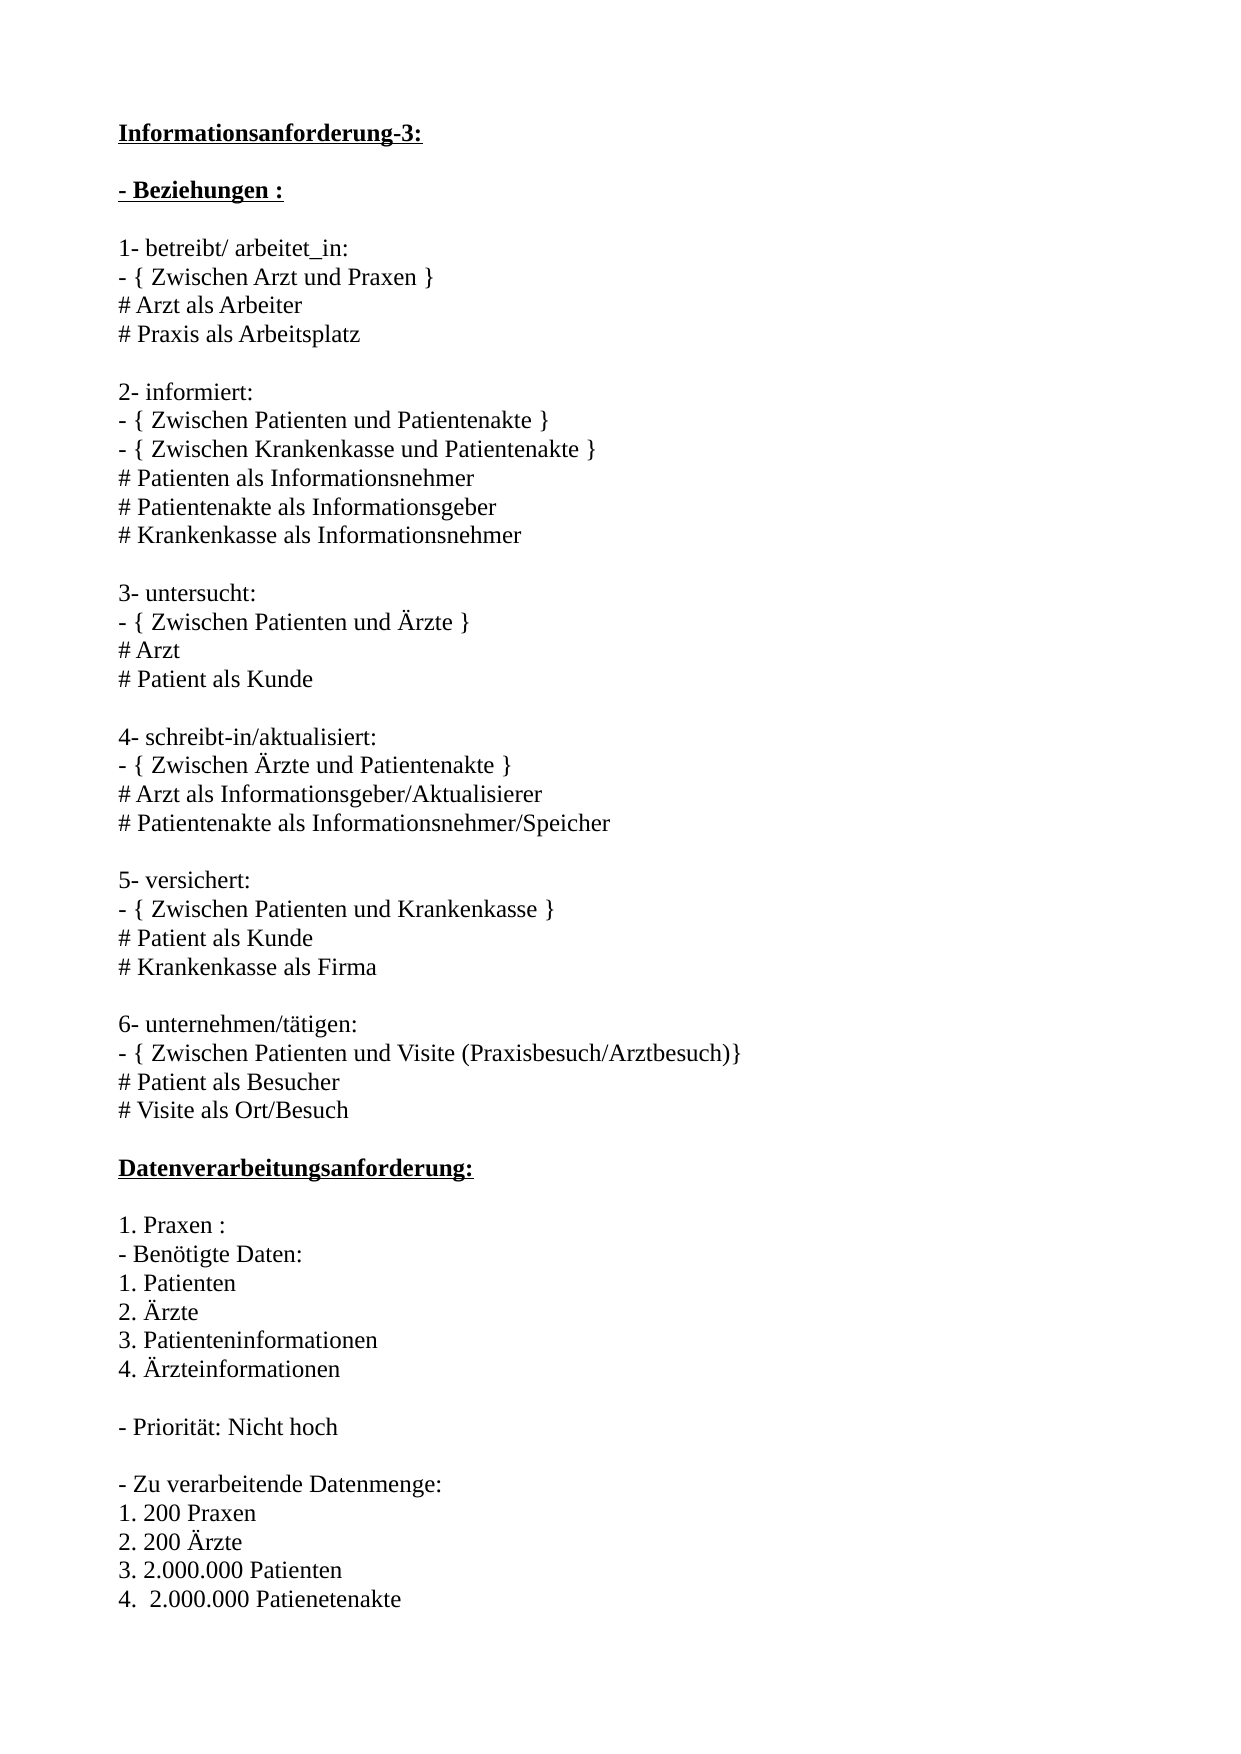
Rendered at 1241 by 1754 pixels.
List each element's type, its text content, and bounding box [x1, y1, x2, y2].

text - { Zwischen Ärzte und Patientenakte } [118, 751, 1122, 779]
text - { Zwischen Arzt und Praxen } [118, 262, 1122, 291]
text # Praxis als Arbeitsplatz [118, 319, 1122, 348]
text 4- schreibt-in/aktualisiert: [118, 722, 1122, 751]
text 1. 200 Praxen [118, 1498, 1122, 1527]
text - { Zwischen Patienten und Ärzte } [118, 607, 1122, 636]
text # Patientenakte als Informationsgeber [118, 492, 1122, 521]
text # Patientenakte als Informationsnehmer/Speicher [118, 808, 1122, 837]
text - Benötigte Daten: [118, 1239, 1122, 1268]
text 2- informiert: [118, 377, 1122, 406]
text - { Zwischen Patienten und Patientenakte } [118, 406, 1122, 434]
text # Arzt als Informationsgeber/Aktualisierer [118, 779, 1122, 808]
text # Patient als Besucher [118, 1067, 1122, 1096]
text 3- untersucht: [118, 578, 1122, 607]
text 4. Ärzteinformationen [118, 1354, 1122, 1383]
text - Zu verarbeitende Datenmenge: [118, 1469, 1122, 1498]
text # Patient als Kunde [118, 923, 1122, 952]
text Datenverarbeitungsanforderung: [118, 1153, 1122, 1182]
text - { Zwischen Patienten und Krankenkasse } [118, 894, 1122, 923]
text # Arzt als Arbeiter [118, 291, 1122, 319]
text Informationsanforderung-3: [118, 118, 1122, 147]
text # Arzt [118, 636, 1122, 664]
text 6- unternehmen/tätigen: [118, 1009, 1122, 1038]
text 2. Ärzte [118, 1297, 1122, 1326]
text # Visite als Ort/Besuch [118, 1096, 1122, 1124]
text # Patienten als Informationsnehmer [118, 463, 1122, 492]
text - Beziehungen : [118, 176, 1122, 204]
text 5- versichert: [118, 866, 1122, 894]
text - { Zwischen Patienten und Visite (Praxisbesuch/Arztbesuch)} [118, 1038, 1122, 1067]
text - { Zwischen Krankenkasse und Patientenakte } [118, 434, 1122, 463]
text - Priorität: Nicht hoch [118, 1412, 1122, 1441]
text 2. 200 Ärzte [118, 1527, 1122, 1556]
text 3. Patienteninformationen [118, 1326, 1122, 1354]
text # Krankenkasse als Informationsnehmer [118, 521, 1122, 549]
text 3. 2.000.000 Patienten [118, 1556, 1122, 1584]
text # Krankenkasse als Firma [118, 952, 1122, 981]
text # Patient als Kunde [118, 664, 1122, 693]
text 4. 2.000.000 Patienetenakte [118, 1584, 1122, 1613]
text 1- betreibt/ arbeitet_in: [118, 233, 1122, 262]
text 1. Praxen : [118, 1211, 1122, 1239]
text 1. Patienten [118, 1268, 1122, 1297]
